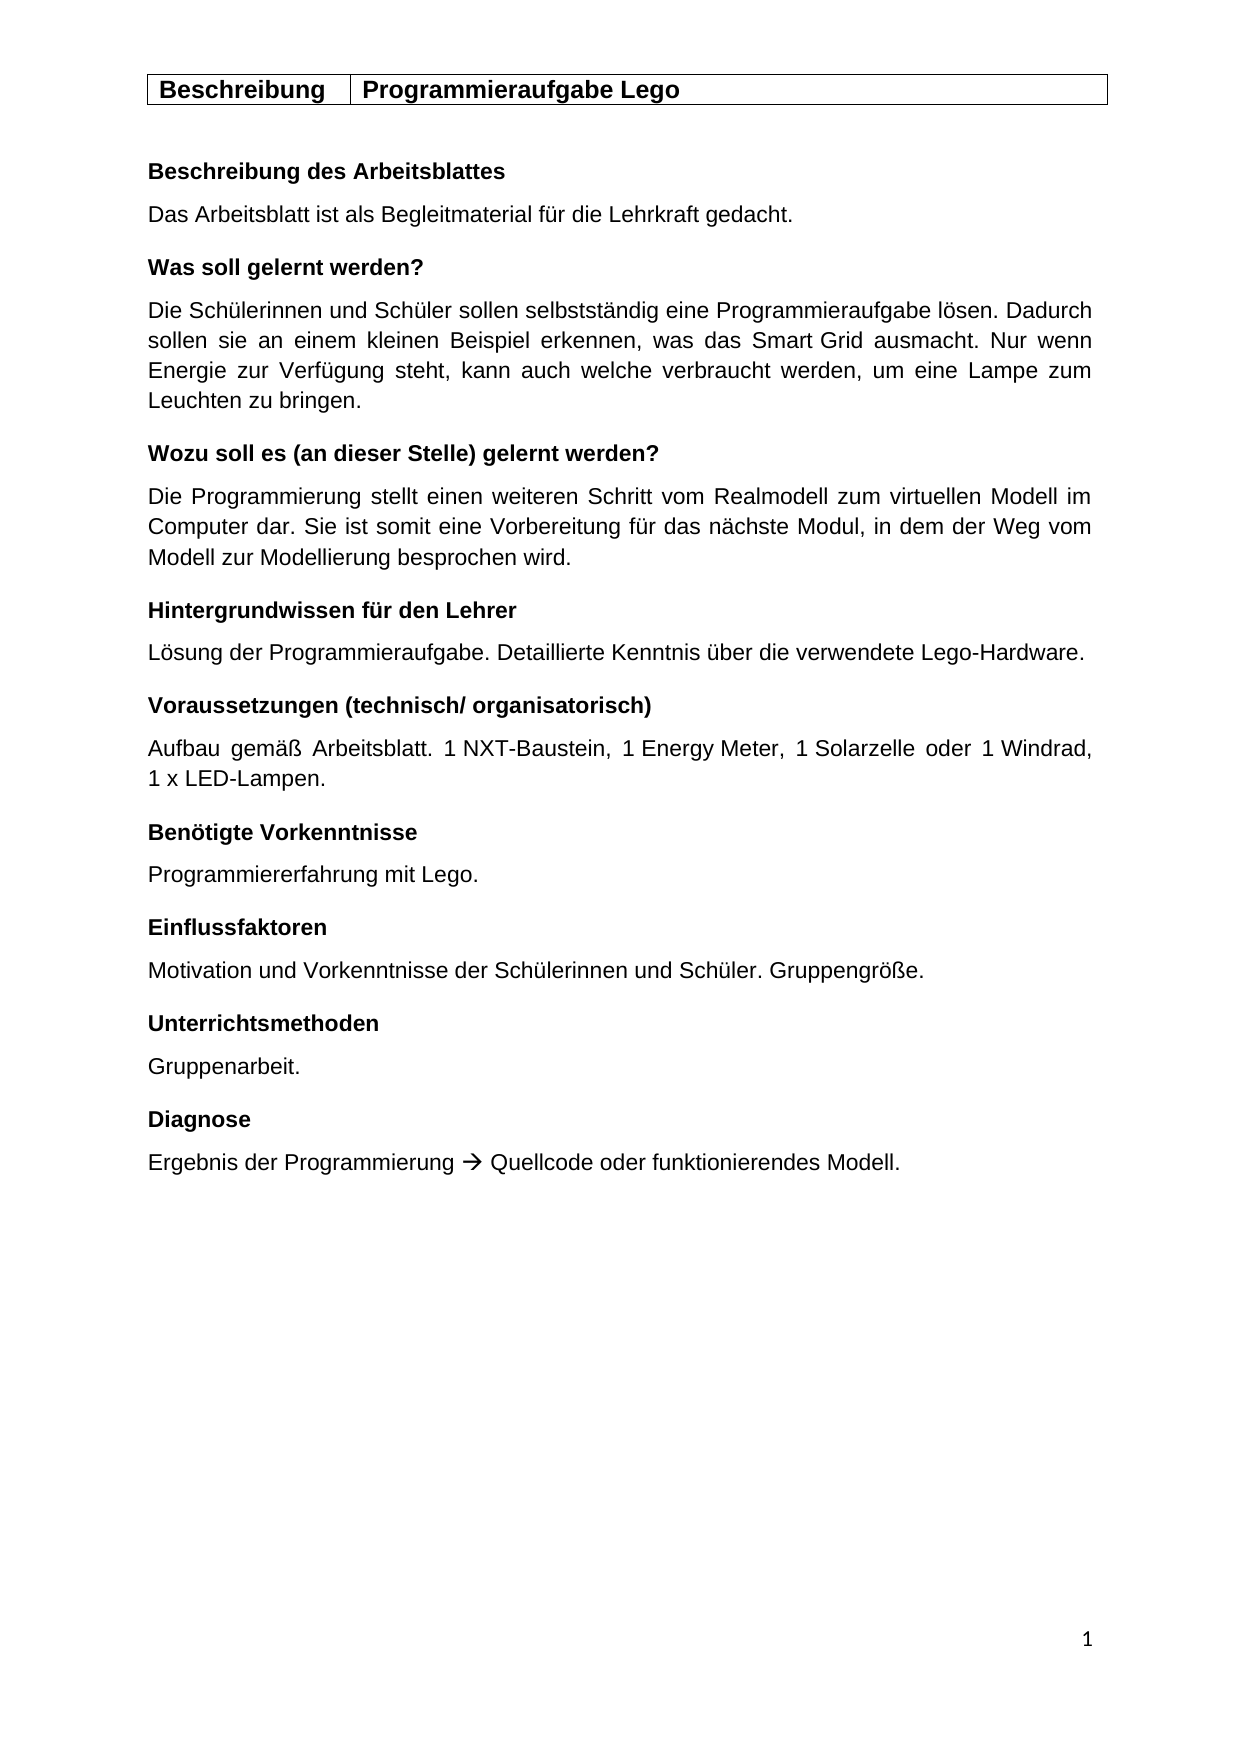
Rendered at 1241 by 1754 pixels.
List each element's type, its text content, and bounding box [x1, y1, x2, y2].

text Gruppenarbeit. [148, 1053, 1093, 1079]
text Beschreibung des Arbeitsblattes [148, 158, 1093, 184]
text Hintergrundwissen für den Lehrer [148, 597, 1093, 623]
text Lösung der Programmieraufgabe. Detaillierte Kenntnis über die verwendete Lego-Hardware. [148, 639, 1093, 666]
text Die Programmierung stellt einen weiteren Schritt vom Realmodell zum virtuellen Modell im Computer dar. Sie ist somit eine Vorbereitung für das nächste Modul, in dem der Weg vom Modell zur Modellierung besprochen wird. [148, 483, 1093, 570]
text Programmiererfahrung mit Lego. [148, 861, 1093, 887]
text Aufbau gemäß Arbeitsblatt. 1 NXT-Baustein, 1 Energy Meter, 1 Solarzelle oder 1 Windrad, 1 x LED-Lampen. [148, 735, 1093, 792]
text Ergebnis der Programmierung  Quellcode oder funktionierendes Modell. [148, 1149, 1093, 1175]
text Was soll gelernt werden? [148, 254, 1093, 280]
text Die Schülerinnen und Schüler sollen selbstständig eine Programmieraufgabe lösen. Dadurch sollen sie an einem kleinen Beispiel erkennen, was das Smart Grid ausmacht. Nur wenn Energie zur Verfügung steht, kann auch welche verbraucht werden, um eine Lampe zum Leuchten zu bringen. [148, 297, 1093, 413]
text Einflussfaktoren [148, 914, 1093, 941]
text Benötigte Vorkenntnisse [148, 818, 1093, 845]
text Diagnose [148, 1106, 1093, 1132]
text Voraussetzungen (technisch/ organisatorisch) [148, 692, 1093, 719]
text Das Arbeitsblatt ist als Begleitmaterial für die Lehrkraft gedacht. [148, 201, 1093, 227]
text Motivation und Vorkenntnisse der Schülerinnen und Schüler. Gruppengröße. [148, 957, 1093, 983]
text Wozu soll es (an dieser Stelle) gelernt werden? [148, 440, 1093, 467]
text Unterrichtsmethoden [148, 1010, 1093, 1036]
